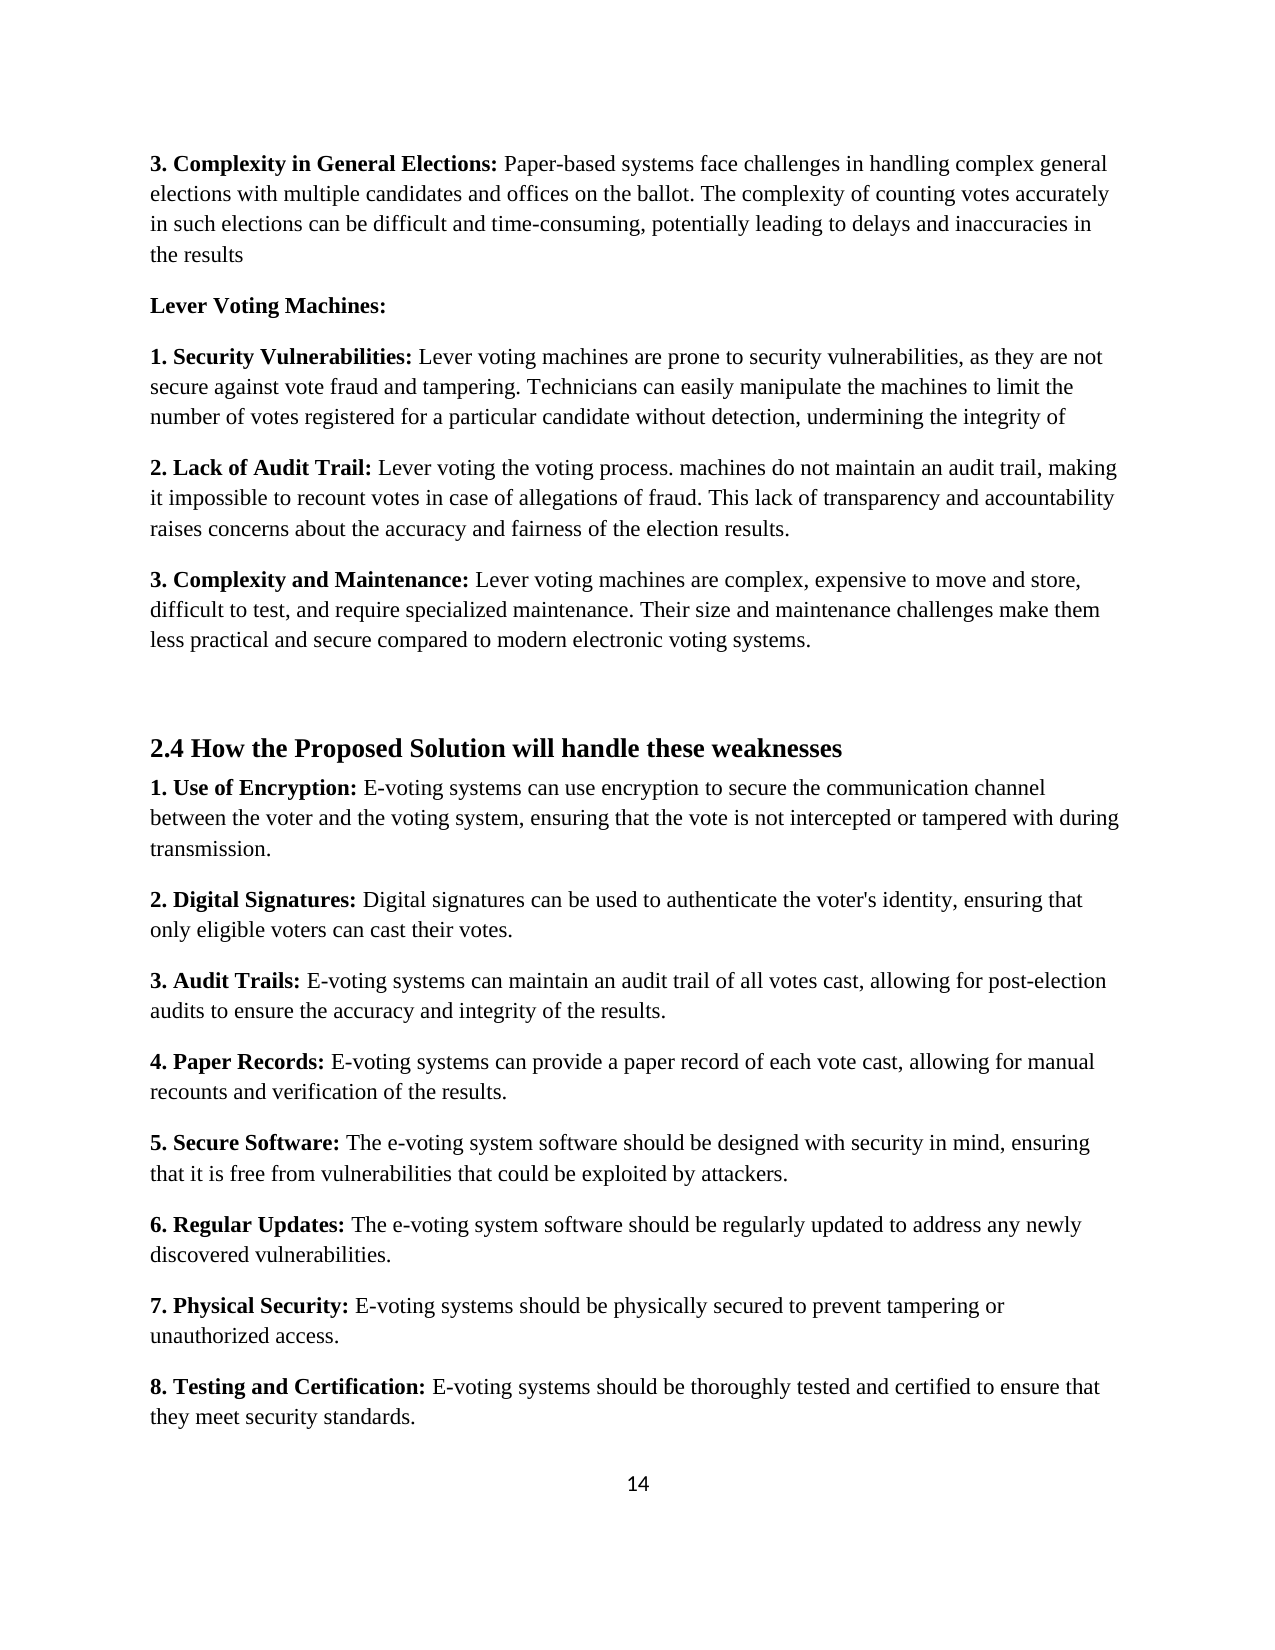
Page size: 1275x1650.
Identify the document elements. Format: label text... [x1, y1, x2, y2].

text 2. Digital Signatures: Digital signatures can be used to authenticate the voter's identity, ensuring that only eligible voters can cast their votes. [150, 886, 1125, 942]
text 7. Physical Security: E-voting systems should be physically secured to prevent tampering or unauthorized access. [150, 1292, 1125, 1348]
text 1. Use of Encryption: E-voting systems can use encryption to secure the communication channel between the voter and the voting system, ensuring that the vote is not intercepted or tampered with during transmission. [150, 774, 1125, 861]
text 4. Paper Records: E-voting systems can provide a paper record of each vote cast, allowing for manual recounts and verification of the results. [150, 1048, 1125, 1105]
text 2. Lack of Audit Trail: Lever voting the voting process. machines do not maintain an audit trail, making it impossible to recount votes in case of allegations of fraud. This lack of transparency and accountability raises concerns about the accuracy and fairness of the election results. [150, 454, 1125, 541]
text 3. Complexity and Maintenance: Lever voting machines are complex, expensive to move and store, difficult to test, and require specialized maintenance. Their size and maintenance challenges make them less practical and secure compared to modern electronic voting systems. [150, 566, 1125, 652]
text 8. Testing and Certification: E-voting systems should be thoroughly tested and certified to ensure that they meet security standards. [150, 1373, 1125, 1430]
text 3. Complexity in General Elections: Paper-based systems face challenges in handling complex general elections with multiple candidates and offices on the ballot. The complexity of counting votes accurately in such elections can be difficult and time-consuming, potentially leading to delays and inaccuracies in the results [150, 150, 1125, 267]
text Lever Voting Machines: [150, 292, 1125, 318]
text 3. Audit Trails: E-voting systems can maintain an audit trail of all votes cast, allowing for post-election audits to ensure the accuracy and integrity of the results. [150, 967, 1125, 1023]
subtitle 2.4 How the Proposed Solution will handle these weaknesses [150, 732, 1125, 763]
text 5. Secure Software: The e-voting system software should be designed with security in mind, ensuring that it is free from vulnerabilities that could be exploited by attackers. [150, 1129, 1125, 1186]
text 6. Regular Updates: The e-voting system software should be regularly updated to address any newly discovered vulnerabilities. [150, 1211, 1125, 1267]
text 1. Security Vulnerabilities: Lever voting machines are prone to security vulnerabilities, as they are not secure against vote fraud and tampering. Technicians can easily manipulate the machines to limit the number of votes registered for a particular candidate without detection, undermining the integrity of [150, 343, 1125, 429]
